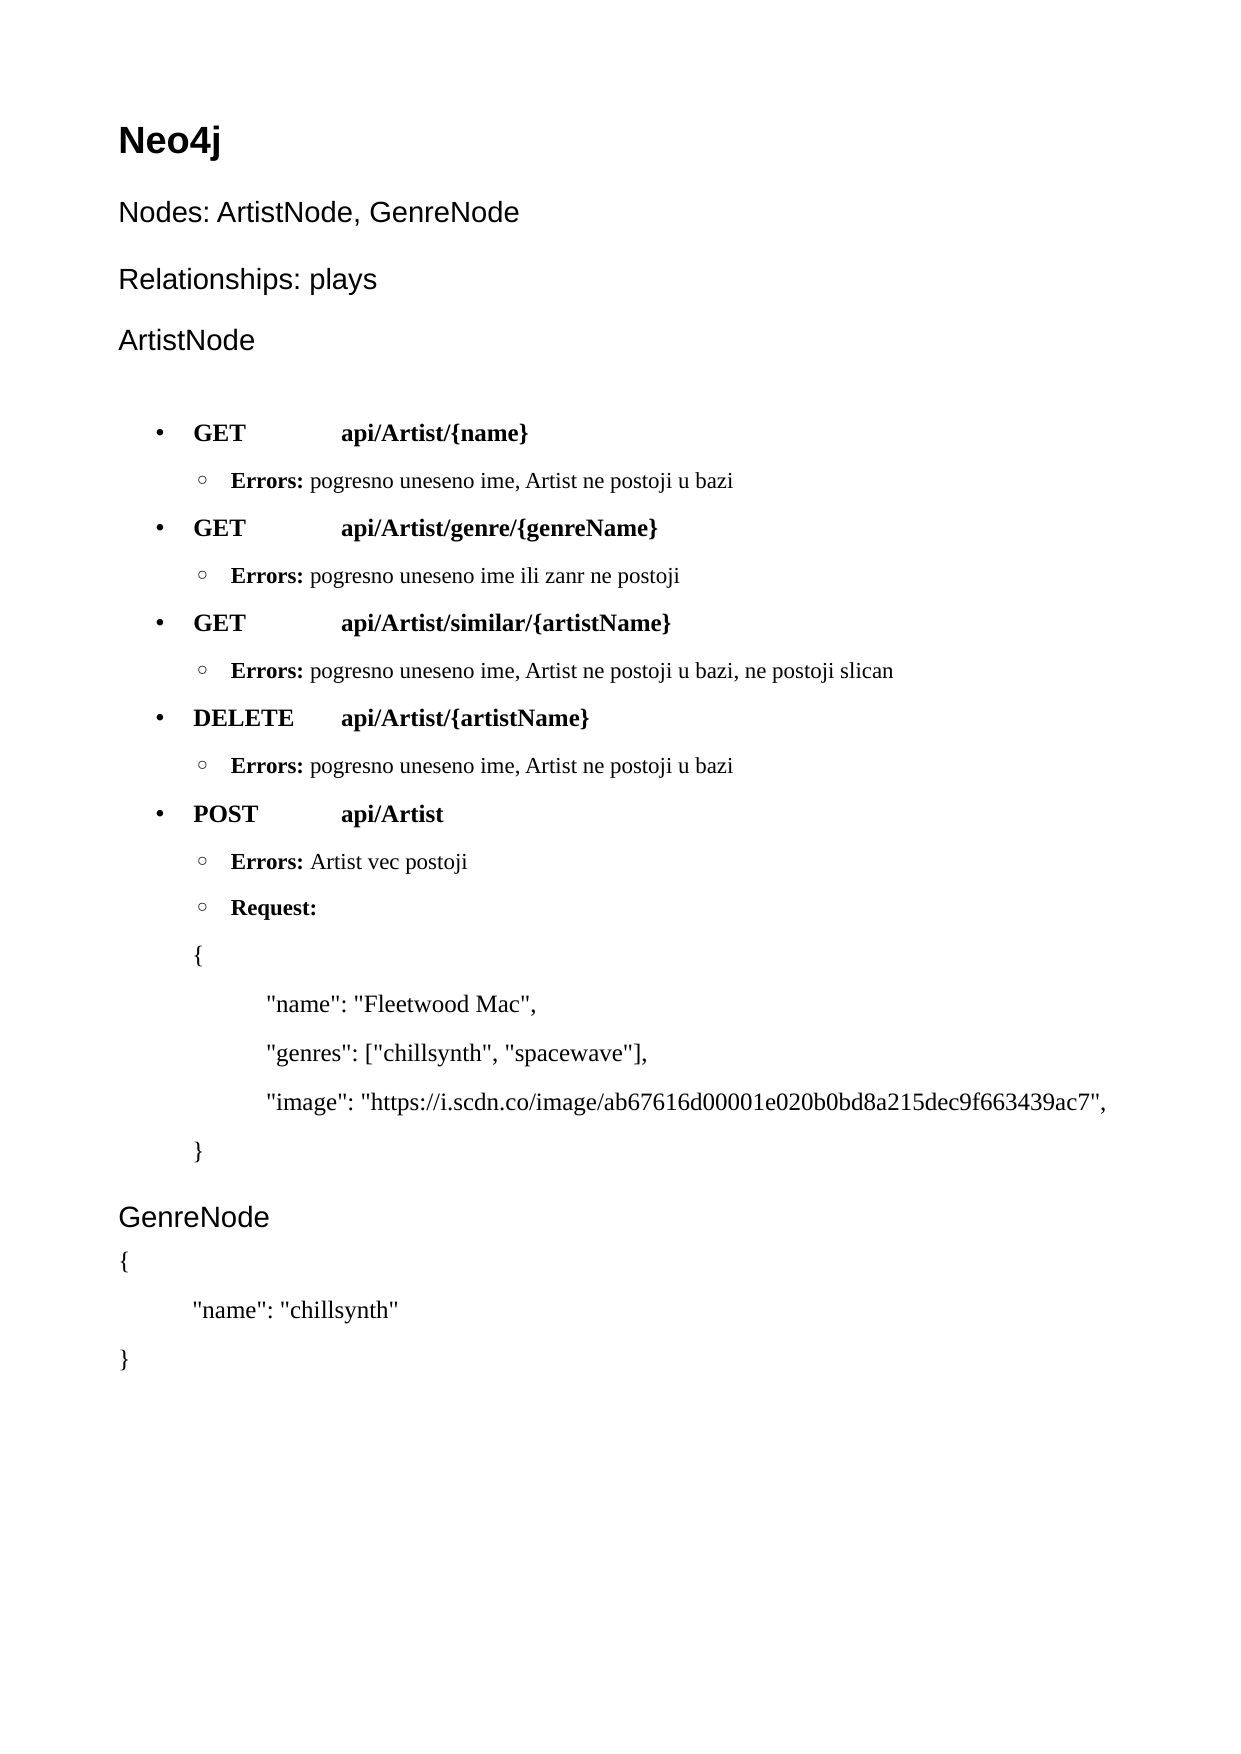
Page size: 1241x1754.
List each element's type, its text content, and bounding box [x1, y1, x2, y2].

text "name": "chillsynth" [118, 1295, 1122, 1324]
subtitle Relationships: plays [118, 262, 1122, 296]
list GET api/Artist/similar/{artistName} [156, 608, 1122, 637]
text "image": "https://i.scdn.co/image/ab67616d00001e020b0bd8a215dec9f663439ac7", [118, 1087, 1122, 1116]
list DELETE api/Artist/{artistName} [156, 703, 1122, 732]
subtitle GenreNode [118, 1200, 1122, 1234]
list Request: [193, 894, 1122, 920]
subtitle Neo4j [118, 118, 1122, 162]
text "name": "Fleetwood Mac", [118, 989, 1122, 1018]
list Errors: pogresno uneseno ime ili zanr ne postoji [193, 562, 1122, 588]
list Errors: Artist vec postoji [193, 848, 1122, 874]
list GET api/Artist/genre/{genreName} [156, 513, 1122, 542]
text } [118, 1344, 1122, 1373]
text { [118, 940, 1122, 969]
list GET api/Artist/{name} [156, 418, 1122, 447]
list POST api/Artist [156, 799, 1122, 827]
subtitle Nodes: ArtistNode, GenreNode [118, 195, 1122, 229]
text { [118, 1246, 1122, 1275]
text "genres": ["chillsynth", "spacewave"], [118, 1038, 1122, 1067]
list Errors: pogresno uneseno ime, Artist ne postoji u bazi [193, 753, 1122, 779]
list Errors: pogresno uneseno ime, Artist ne postoji u bazi, ne postoji slican [193, 657, 1122, 684]
list Errors: pogresno uneseno ime, Artist ne postoji u bazi [193, 467, 1122, 493]
text } [118, 1136, 1122, 1165]
subtitle ArtistNode [118, 323, 1122, 356]
